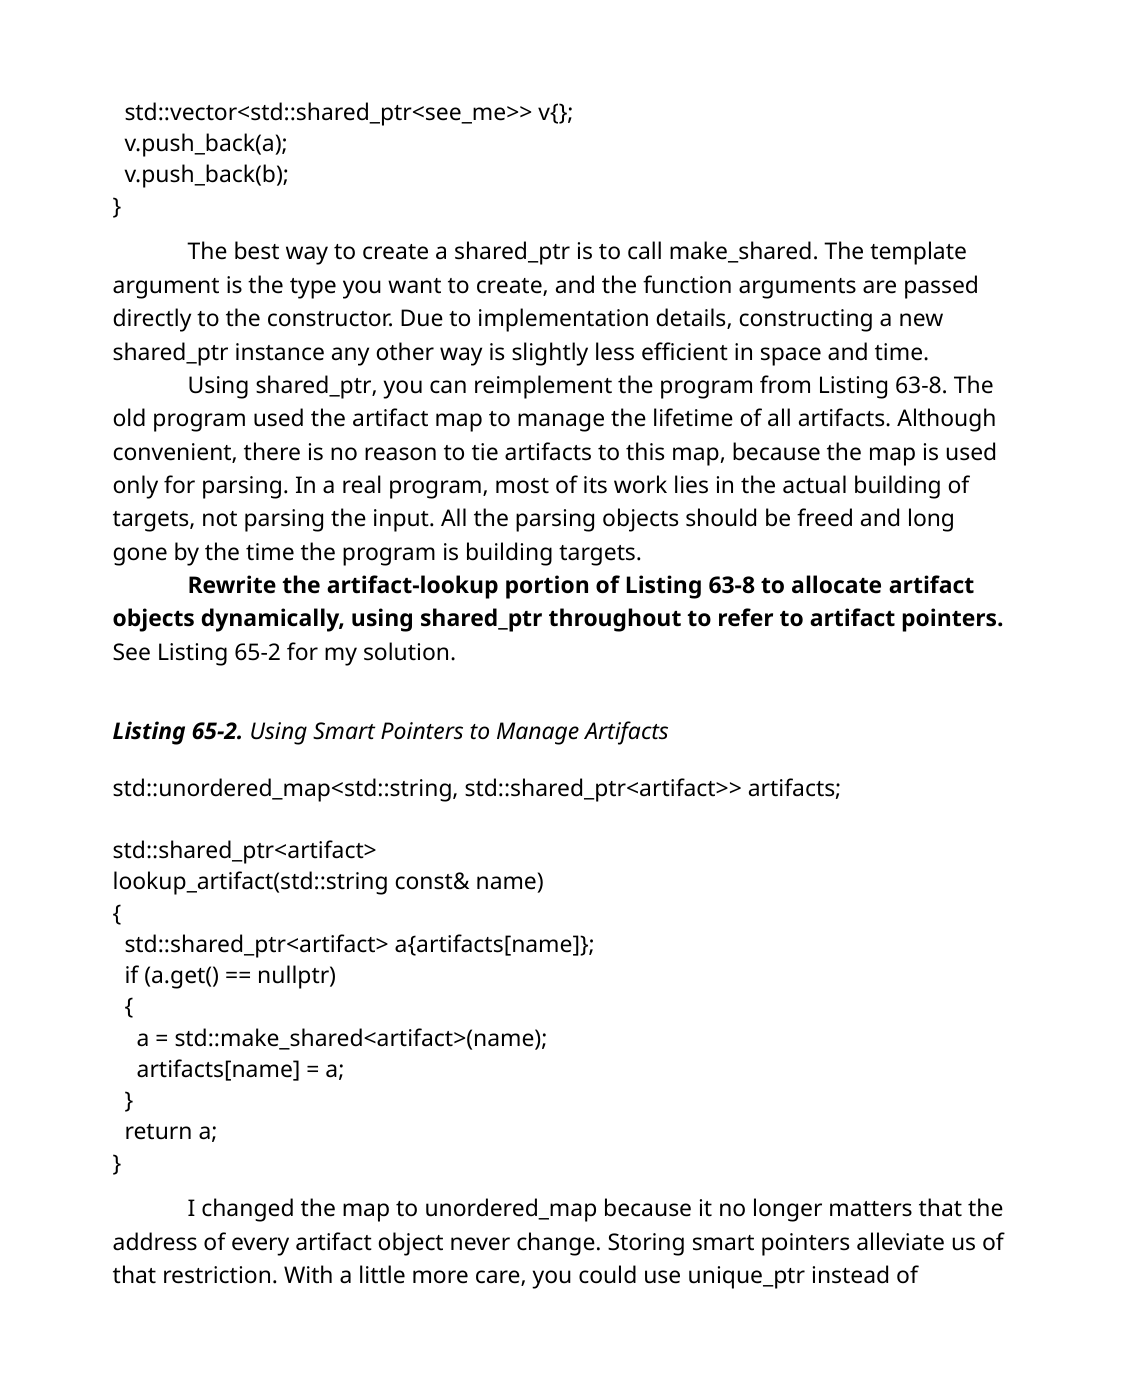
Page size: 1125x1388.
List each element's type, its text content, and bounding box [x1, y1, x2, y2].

text The best way to create a shared_ptr is to call make_shared. The template argument is the type you want to create, and the function arguments are passed directly to the constructor. Due to implementation details, constructing a new shared_ptr instance any other way is slightly less efficient in space and time. [112, 233, 1012, 367]
text std::shared_ptr<artifact> [112, 834, 1012, 865]
text std::unordered_map<std::string, std::shared_ptr<artifact>> artifacts; [112, 771, 1012, 803]
text std::shared_ptr<artifact> a{artifacts[name]}; [112, 928, 1012, 959]
text I changed the map to unordered_map because it no longer matters that the address of every artifact object never change. Storing smart pointers alleviate us of that restriction. With a little more care, you could use unique_ptr instead of [112, 1190, 1012, 1290]
text { [112, 990, 1012, 1021]
text { [112, 896, 1012, 928]
text v.push_back(b); [112, 158, 1012, 190]
text Rewrite the artifact-lookup portion of Listing 63-8 to allocate artifact objects dynamically, using shared_ptr throughout to refer to artifact pointers. See Listing 65-2 for my solution. [112, 567, 1012, 667]
text a = std::make_shared<artifact>(name); [112, 1021, 1012, 1053]
text lookup_artifact(std::string const& name) [112, 865, 1012, 896]
text Using shared_ptr, you can reimplement the program from Listing 63-8. The old program used the artifact map to manage the lifetime of all artifacts. Although convenient, there is no reason to tie artifacts to this map, because the map is used only for parsing. In a real program, most of its work lies in the actual building of targets, not parsing the input. All the parsing objects should be freed and long gone by the time the program is building targets. [112, 367, 1012, 567]
text } [112, 1084, 1012, 1115]
text std::vector<std::shared_ptr<see_me>> v{}; [112, 96, 1012, 127]
text return a; [112, 1115, 1012, 1146]
text artifacts[name] = a; [112, 1053, 1012, 1084]
text Listing 65-2. Using Smart Pointers to Manage Artifacts [112, 715, 1012, 746]
text } [112, 190, 1012, 221]
text } [112, 1146, 1012, 1178]
text if (a.get() == nullptr) [112, 959, 1012, 990]
text v.push_back(a); [112, 127, 1012, 158]
